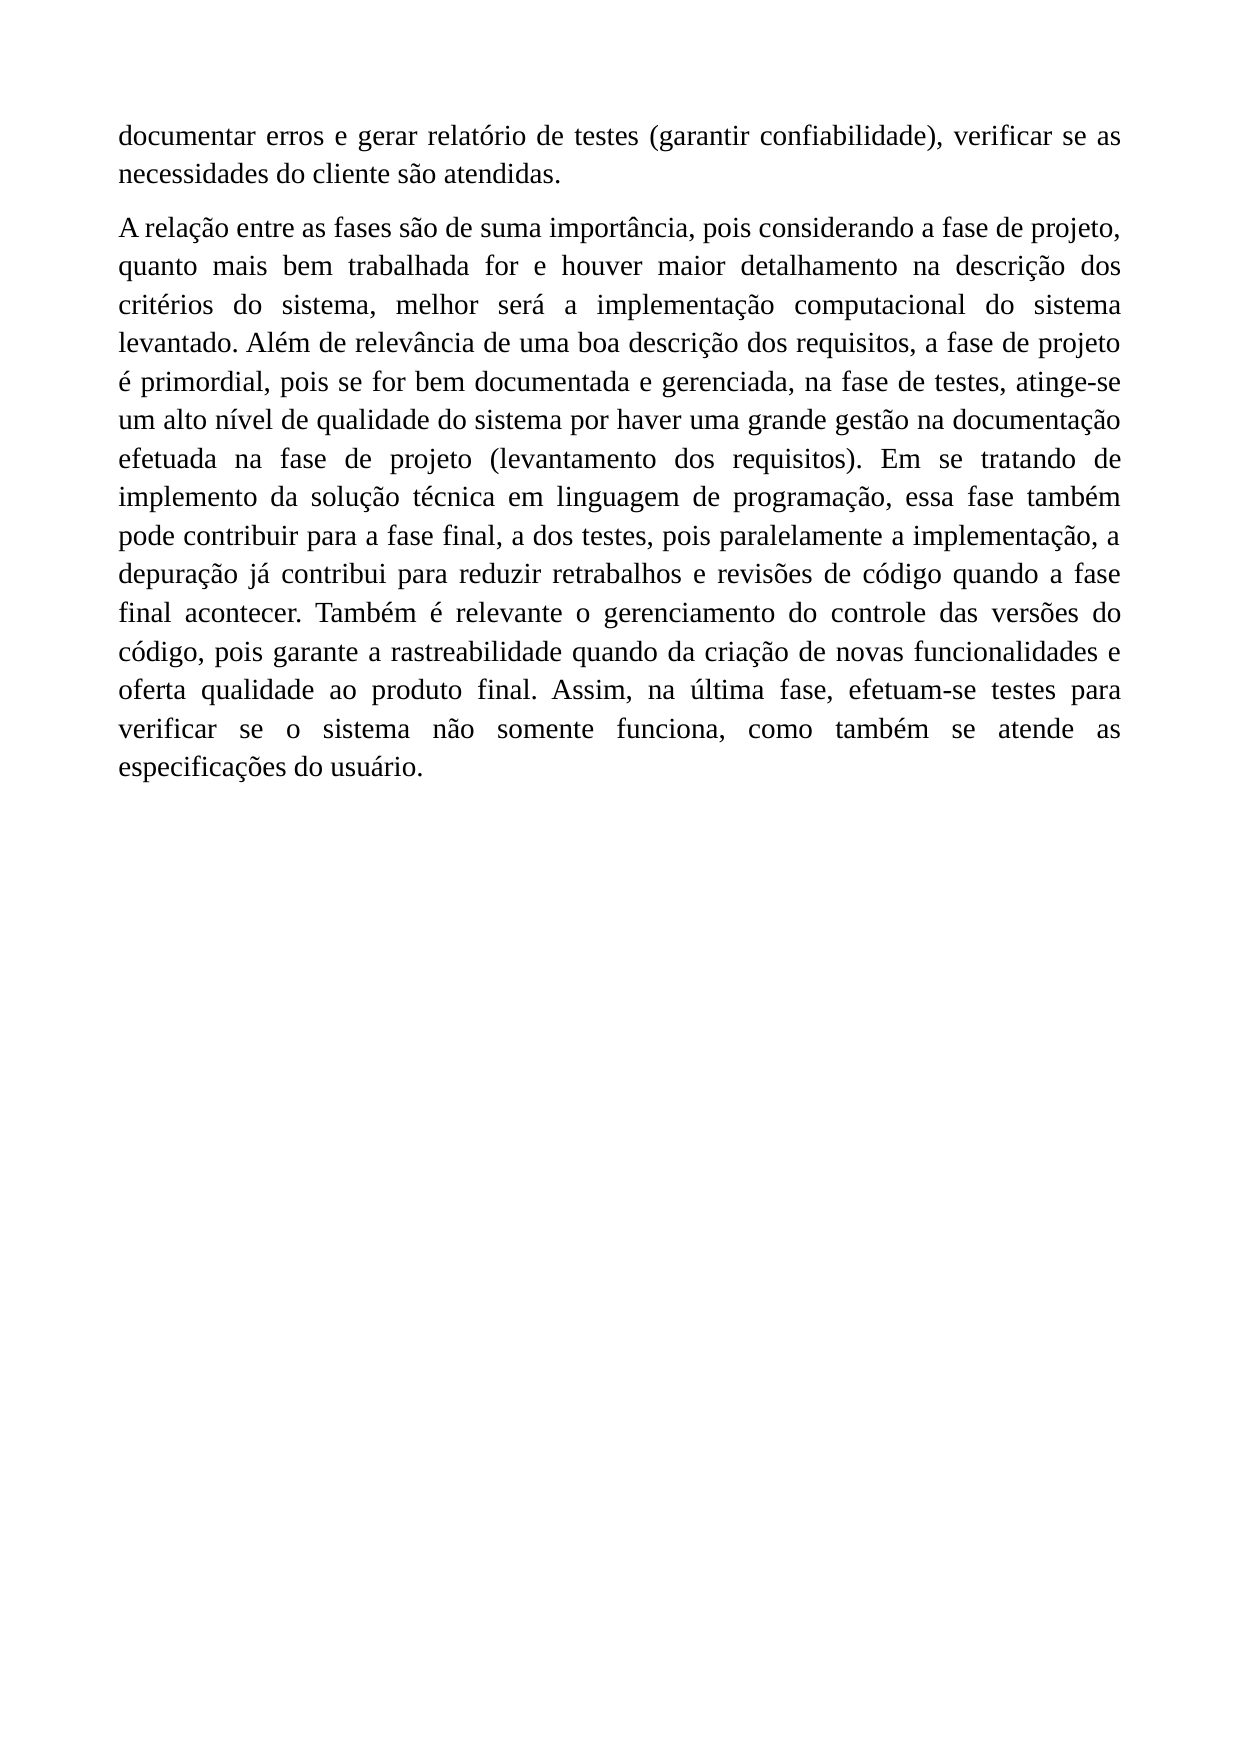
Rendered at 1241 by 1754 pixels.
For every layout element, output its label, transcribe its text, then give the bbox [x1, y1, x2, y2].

text A relação entre as fases são de suma importância, pois considerando a fase de projeto, quanto mais bem trabalhada for e houver maior detalhamento na descrição dos critérios do sistema, melhor será a implementação computacional do sistema levantado. Além de relevância de uma boa descrição dos requisitos, a fase de projeto é primordial, pois se for bem documentada e gerenciada, na fase de testes, atinge-se um alto nível de qualidade do sistema por haver uma grande gestão na documentação efetuada na fase de projeto (levantamento dos requisitos). Em se tratando de implemento da solução técnica em linguagem de programação, essa fase também pode contribuir para a fase final, a dos testes, pois paralelamente a implementação, a depuração já contribui para reduzir retrabalhos e revisões de código quando a fase final acontecer. Também é relevante o gerenciamento do controle das versões do código, pois garante a rastreabilidade quando da criação de novas funcionalidades e oferta qualidade ao produto final. Assim, na última fase, efetuam-se testes para verificar se o sistema não somente funciona, como também se atende as especificações do usuário. [118, 210, 1122, 783]
text documentar erros e gerar relatório de testes (garantir confiabilidade), verificar se as necessidades do cliente são atendidas. [118, 118, 1122, 190]
